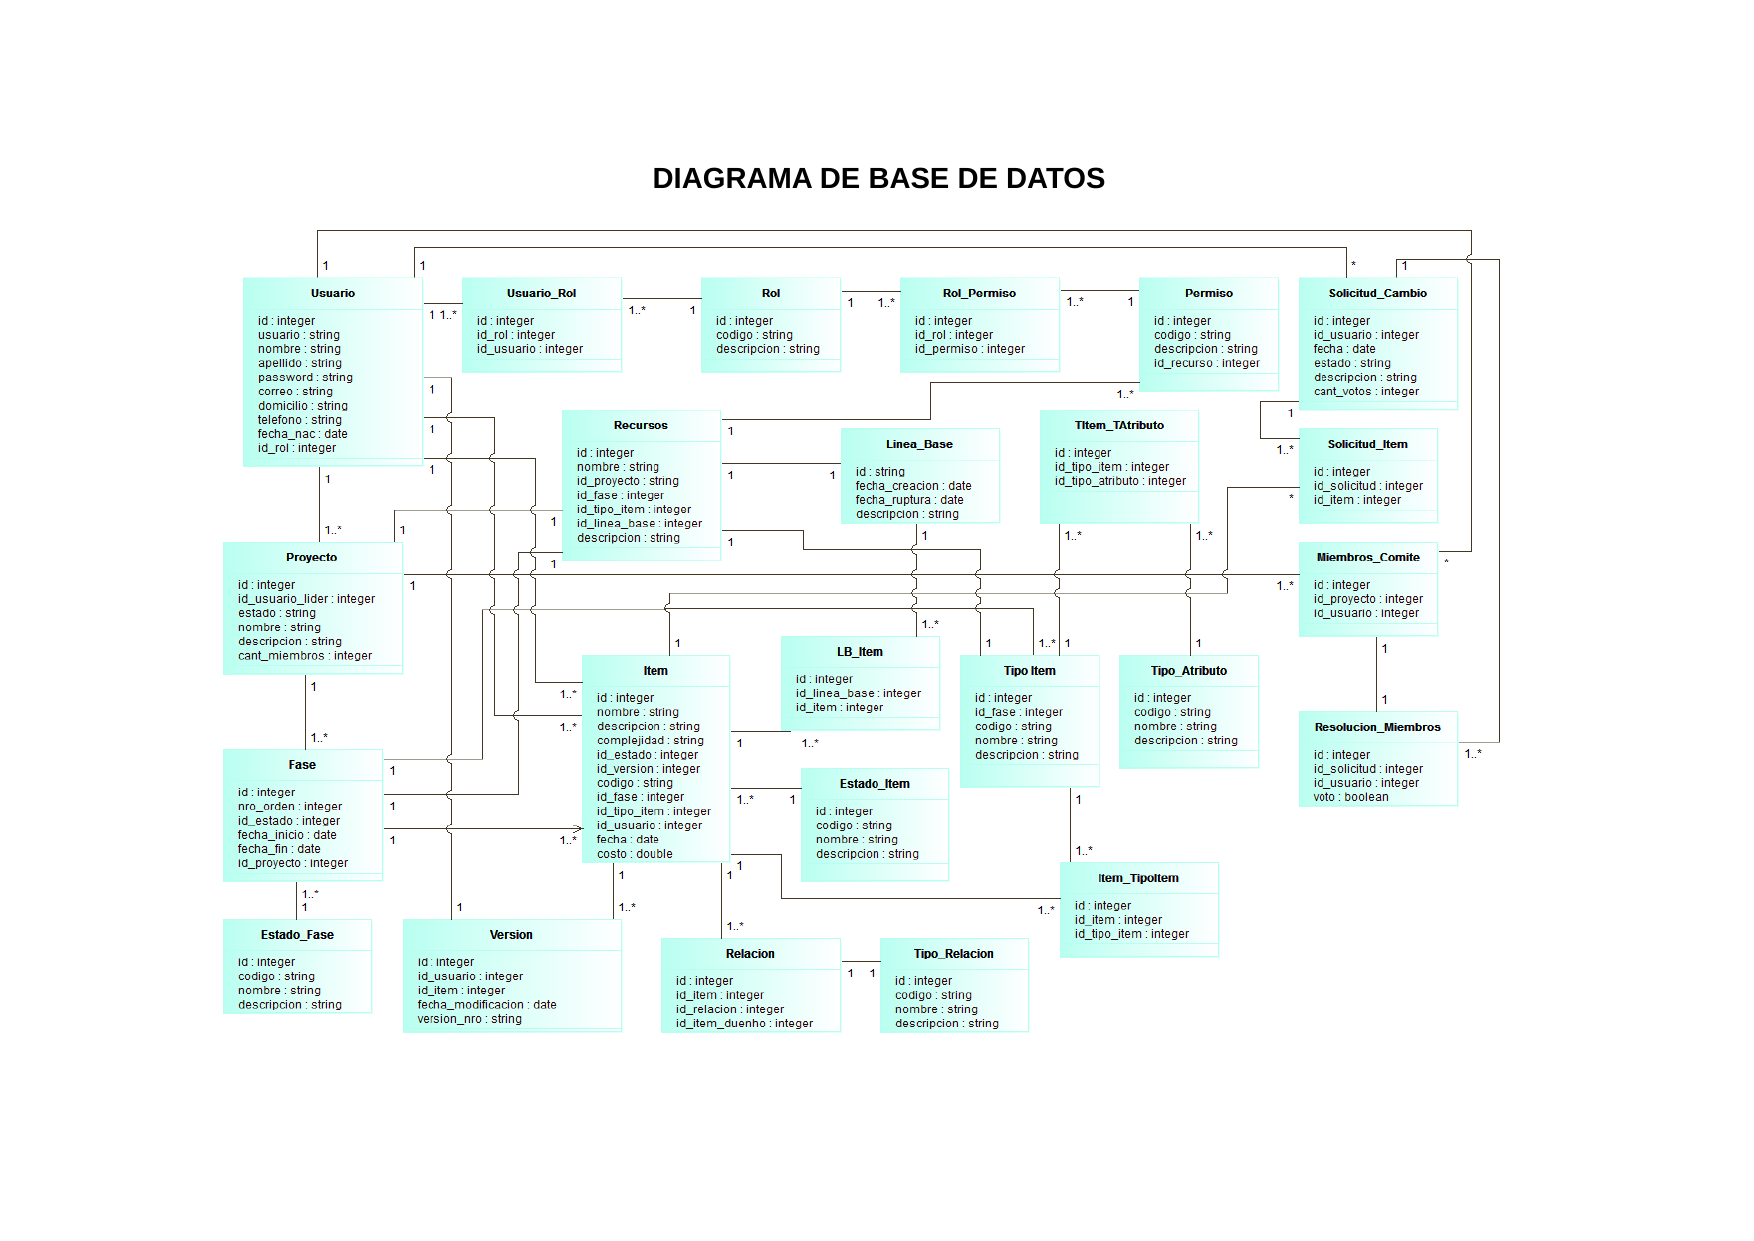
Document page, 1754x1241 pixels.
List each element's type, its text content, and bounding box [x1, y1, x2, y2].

list DIAGRAMA DE BASE DE DATOS [122, 161, 1636, 195]
picture [209, 211, 1545, 1042]
